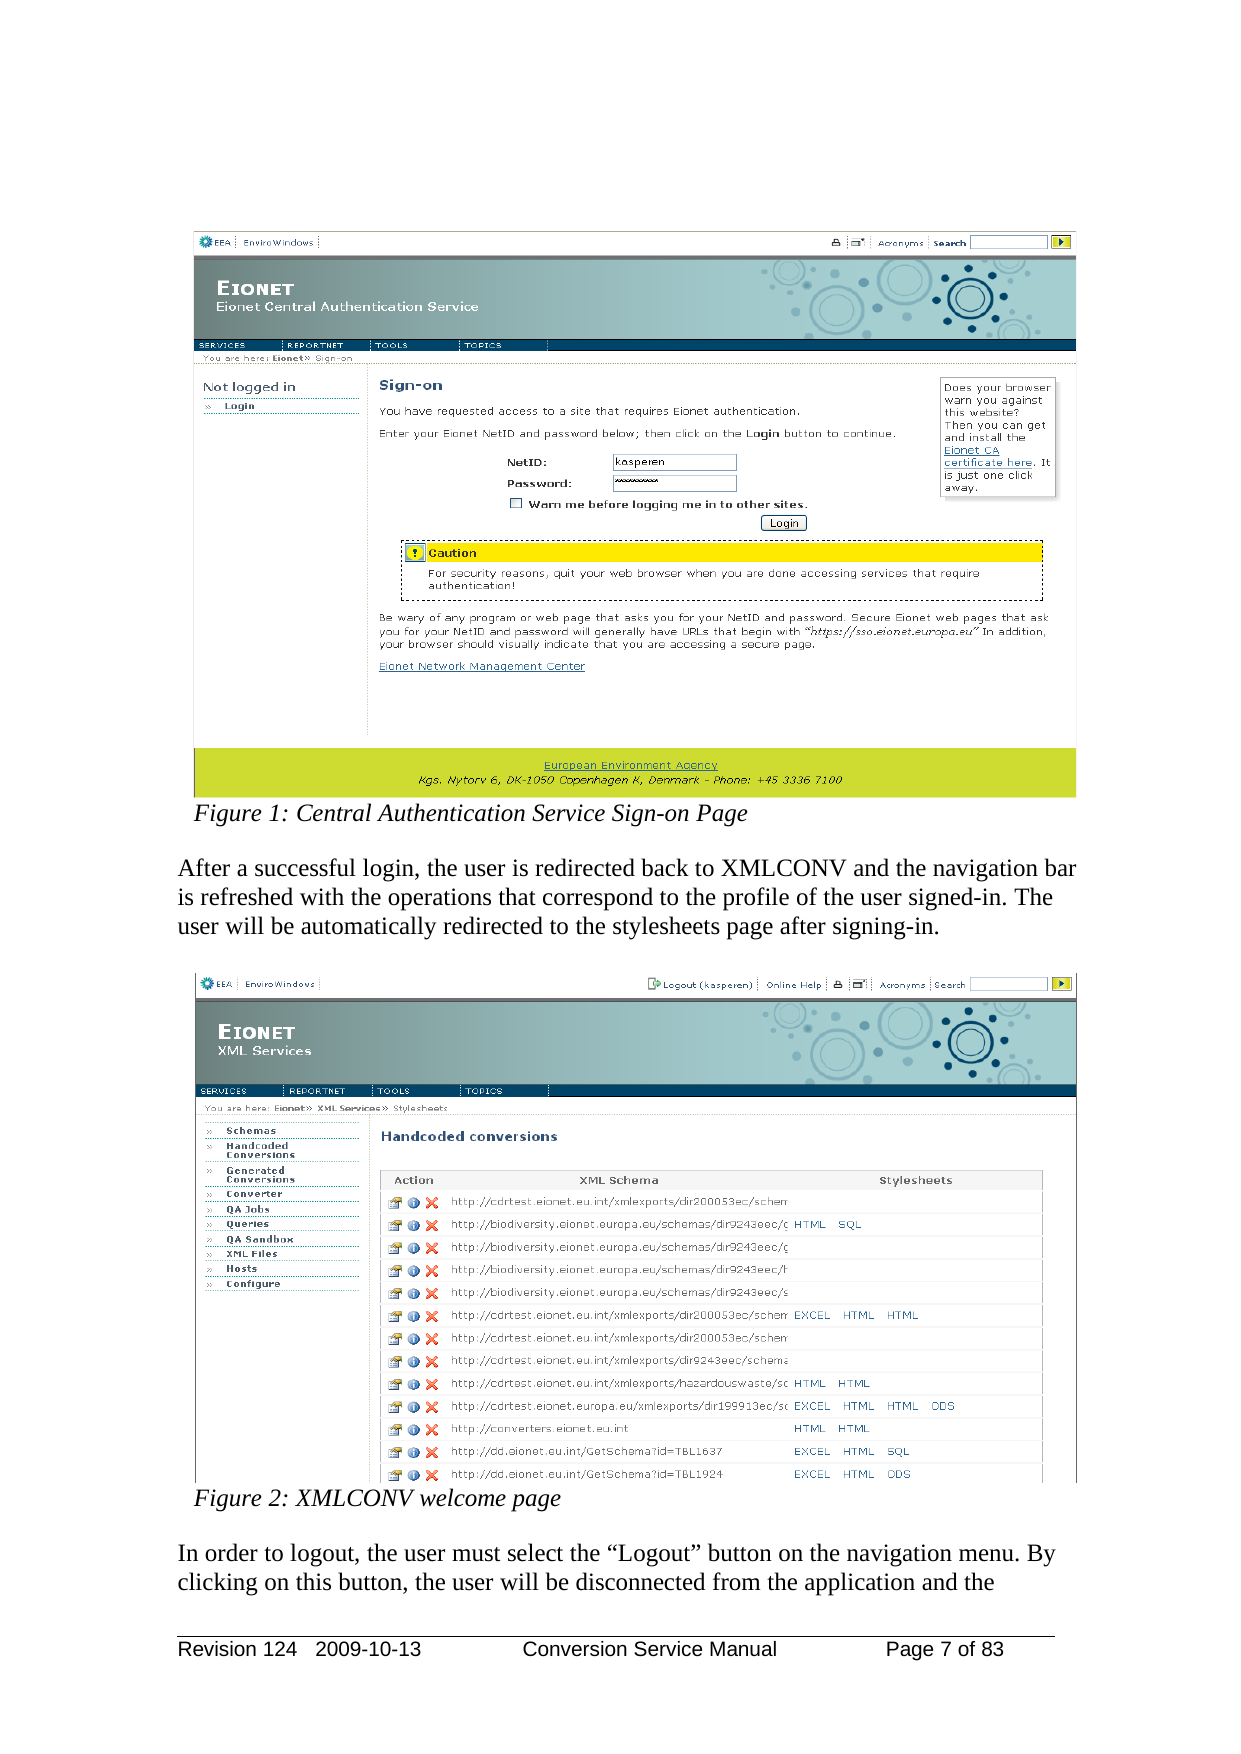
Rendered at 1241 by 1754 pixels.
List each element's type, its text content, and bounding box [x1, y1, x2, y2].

text After a successful login, the user is redirected back to XMLCONV and the navigation bar is refreshed with the operations that correspond to the profile of the user signed-in. The user will be automatically redirected to the stylesheets page after signing-in. [177, 853, 1092, 940]
text In order to logout, the user must select the “Logout” button on the navigation menu. By clicking on this button, the user will be disconnected from the application and the navigation menu will be reduced to the one shown in Figure 1: Central Authentication Service Sign-on Page [177, 1538, 1092, 1596]
text Figure 1: Central Authentication Service Sign-on Page [194, 798, 1076, 827]
text Figure 2: XMLCONV welcome page [194, 1483, 1077, 1512]
